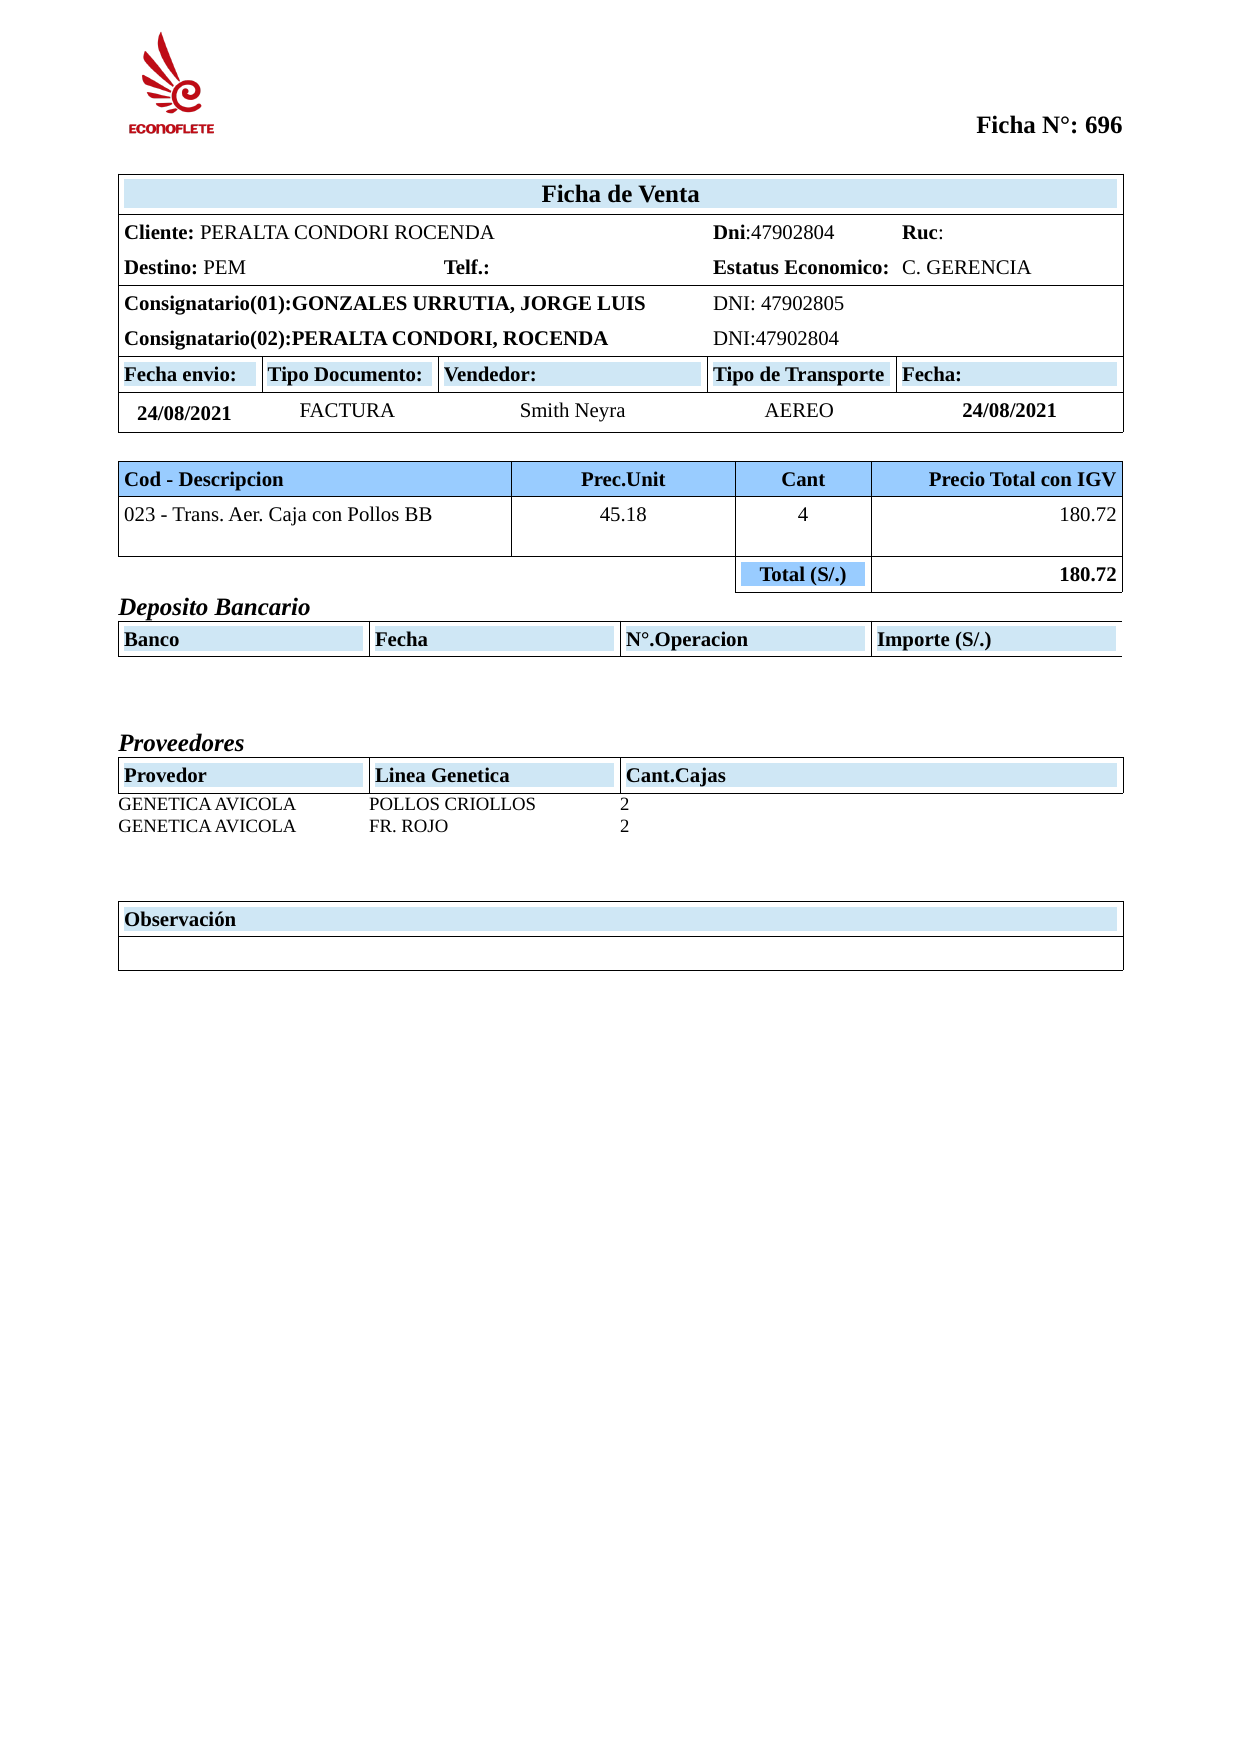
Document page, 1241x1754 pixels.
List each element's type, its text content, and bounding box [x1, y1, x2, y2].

table_header Cant.Cajas [621, 758, 1123, 793]
table_cell [369, 858, 620, 879]
table_cell Destino: PEM [119, 249, 438, 285]
table_cell [620, 680, 871, 704]
table_cell Fecha envio: [119, 357, 262, 392]
table_cell [369, 879, 620, 901]
table_cell [118, 705, 369, 728]
table_cell 180.72 [872, 497, 1122, 556]
picture [118, 31, 225, 134]
table_cell Vendedor: [439, 357, 707, 392]
table_cell 023 - Trans. Aer. Caja con Pollos BB [119, 497, 511, 556]
table_cell [620, 879, 1123, 901]
table_cell Consignatario(02):PERALTA CONDORI, ROCENDA [119, 321, 707, 356]
table_cell Tipo Documento: [263, 357, 438, 392]
table_cell [118, 879, 369, 901]
table_header Importe (S/.) [872, 622, 1122, 656]
table_cell FR. ROJO [369, 815, 620, 836]
table_cell Dni:47902804 [707, 215, 896, 249]
table_cell [369, 836, 620, 858]
table_cell [511, 557, 735, 592]
table_cell 24/08/2021 [896, 393, 1123, 432]
table_header Provedor [119, 758, 369, 793]
table_cell GENETICA AVICOLA [118, 815, 369, 836]
table_cell Cliente: PERALTA CONDORI ROCENDA [119, 215, 707, 249]
table_header Fecha [370, 622, 620, 656]
table_cell [118, 557, 511, 592]
table_cell [369, 680, 620, 704]
table_cell Total (S/.) [736, 557, 871, 592]
table_cell [118, 836, 369, 858]
table_cell [620, 657, 871, 680]
table_cell 2 [620, 794, 1123, 814]
table_cell [871, 680, 1122, 704]
table_cell 45.18 [512, 497, 735, 556]
table_cell Smith Neyra [438, 393, 707, 432]
table_header Linea Genetica [370, 758, 620, 793]
table_cell DNI: 47902805 [707, 286, 1123, 321]
table_cell Ruc: [896, 215, 1123, 249]
table_cell 2 [620, 815, 1123, 836]
text Deposito Bancario [118, 592, 1122, 621]
table_cell Fecha: [897, 357, 1123, 392]
table_cell [369, 657, 620, 680]
table_header Precio Total con IGV [872, 462, 1122, 496]
table_cell [119, 937, 1123, 969]
table_cell [118, 680, 369, 704]
table_cell [118, 657, 369, 680]
table_cell 4 [736, 497, 871, 556]
table_cell [871, 705, 1122, 728]
table_header Observación [119, 902, 1123, 936]
table_cell [118, 858, 369, 879]
table_cell FACTURA [262, 393, 438, 432]
table_cell 180.72 [872, 557, 1122, 592]
table_header Banco [119, 622, 369, 656]
table_cell AEREO [707, 393, 896, 432]
text Proveedores [118, 728, 1122, 757]
table_cell [620, 858, 1123, 879]
table_cell Tipo de Transporte [708, 357, 896, 392]
table_cell GENETICA AVICOLA [118, 794, 369, 814]
table_cell [620, 705, 871, 728]
table_header N°.Operacion [621, 622, 871, 656]
table_cell [620, 836, 1123, 858]
table_header Prec.Unit [512, 462, 735, 496]
table_header Cant [736, 462, 871, 496]
table_cell POLLOS CRIOLLOS [369, 794, 620, 814]
table_cell Telf.: [438, 249, 707, 285]
table_cell DNI:47902804 [707, 321, 1123, 356]
table_cell 24/08/2021 [119, 393, 262, 432]
table_header Ficha de Venta [119, 175, 1123, 214]
table_cell C. GERENCIA [896, 249, 1123, 285]
table_cell Consignatario(01):GONZALES URRUTIA, JORGE LUIS [119, 286, 707, 321]
table_cell [871, 657, 1122, 680]
table_cell Estatus Economico: [707, 249, 896, 285]
table_cell [369, 705, 620, 728]
table_header Cod - Descripcion [119, 462, 511, 496]
